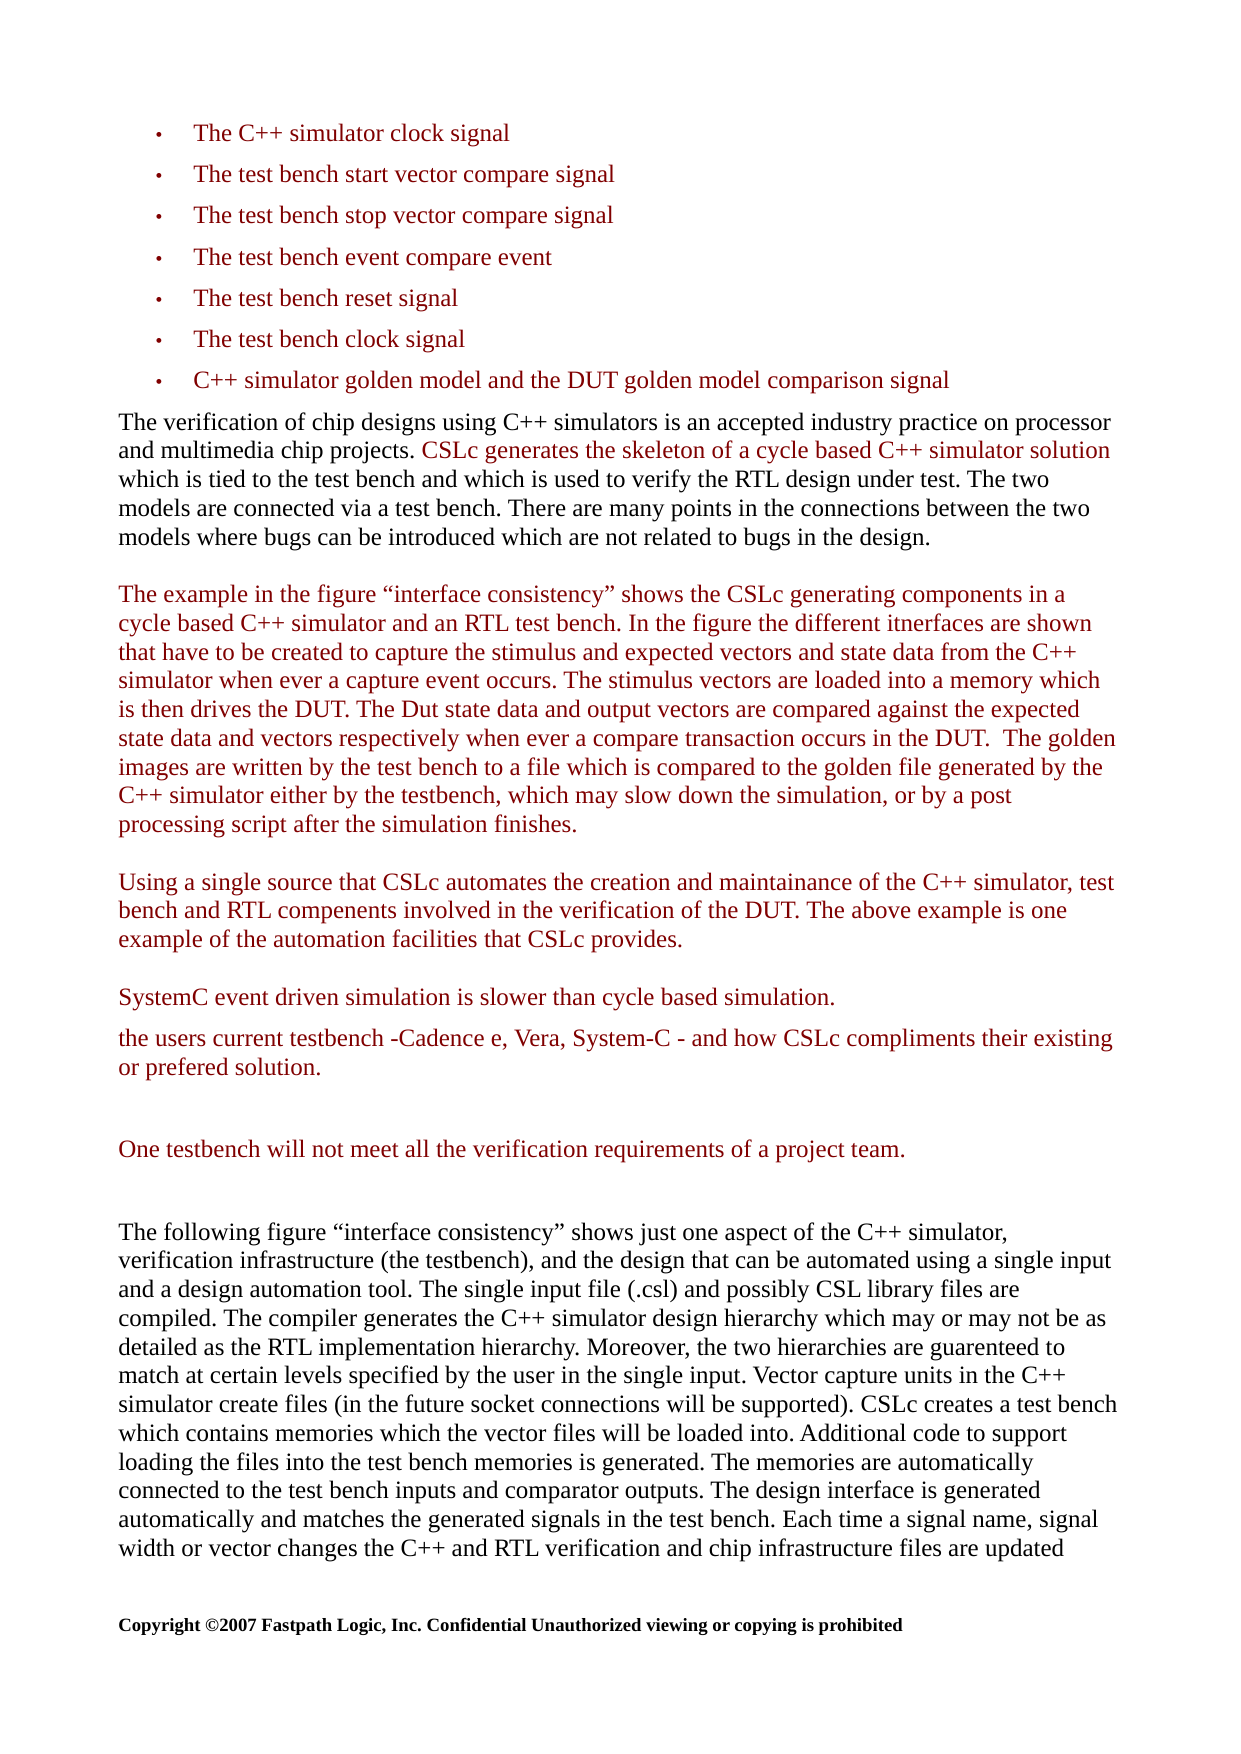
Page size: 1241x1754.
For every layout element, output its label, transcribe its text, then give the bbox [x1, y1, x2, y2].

text the users current testbench -Cadence e, Vera, System-C - and how CSLc compliments their existing or prefered solution. [118, 1023, 1122, 1081]
text The following figure “interface consistency” shows just one aspect of the C++ simulator, verification infrastructure (the testbench), and the design that can be automated using a single input and a design automation tool. The single input file (.csl) and possibly CSL library files are compiled. The compiler generates the C++ simulator design hierarchy which may or may not be as detailed as the RTL implementation hierarchy. Moreover, the two hierarchies are guarenteed to match at certain levels specified by the user in the single input. Vector capture units in the C++ simulator create files (in the future socket connections will be supported). CSLc creates a test bench which contains memories which the vector files will be loaded into. Additional code to support loading the files into the test bench memories is generated. The memories are automatically connected to the test bench inputs and comparator outputs. The design interface is generated automatically and matches the generated signals in the test bench. Each time a signal name, signal width or vector changes the C++ and RTL verification and chip infrastructure files are updated [118, 1217, 1122, 1562]
list The C++ simulator clock signal [156, 118, 1122, 147]
list The test bench clock signal [156, 324, 1122, 353]
text Using a single source that CSLc automates the creation and maintainance of the C++ simulator, test bench and RTL compenents involved in the verification of the DUT. The above example is one example of the automation facilities that CSLc provides. [118, 867, 1122, 953]
text The verification of chip designs using C++ simulators is an accepted industry practice on processor and multimedia chip projects. CSLc generates the skeleton of a cycle based C++ simulator solution which is tied to the test bench and which is used to verify the RTL design under test. The two models are connected via a test bench. There are many points in the connections between the two models where bugs can be introduced which are not related to bugs in the design. [118, 407, 1122, 551]
list The test bench event compare event [156, 242, 1122, 271]
list The test bench stop vector compare signal [156, 201, 1122, 229]
list C++ simulator golden model and the DUT golden model comparison signal [156, 366, 1122, 394]
text One testbench will not meet all the verification requirements of a project team. [118, 1134, 1122, 1163]
text The example in the figure “interface consistency” shows the CSLc generating components in a cycle based C++ simulator and an RTL test bench. In the figure the different itnerfaces are shown that have to be created to capture the stimulus and expected vectors and state data from the C++ simulator when ever a capture event occurs. The stimulus vectors are loaded into a memory which is then drives the DUT. The Dut state data and output vectors are compared against the expected state data and vectors respectively when ever a compare transaction occurs in the DUT. The golden images are written by the test bench to a file which is compared to the golden file generated by the C++ simulator either by the testbench, which may slow down the simulation, or by a post processing script after the simulation finishes. [118, 579, 1122, 838]
list The test bench reset signal [156, 283, 1122, 312]
text SystemC event driven simulation is slower than cycle based simulation. [118, 982, 1122, 1011]
list The test bench start vector compare signal [156, 159, 1122, 188]
